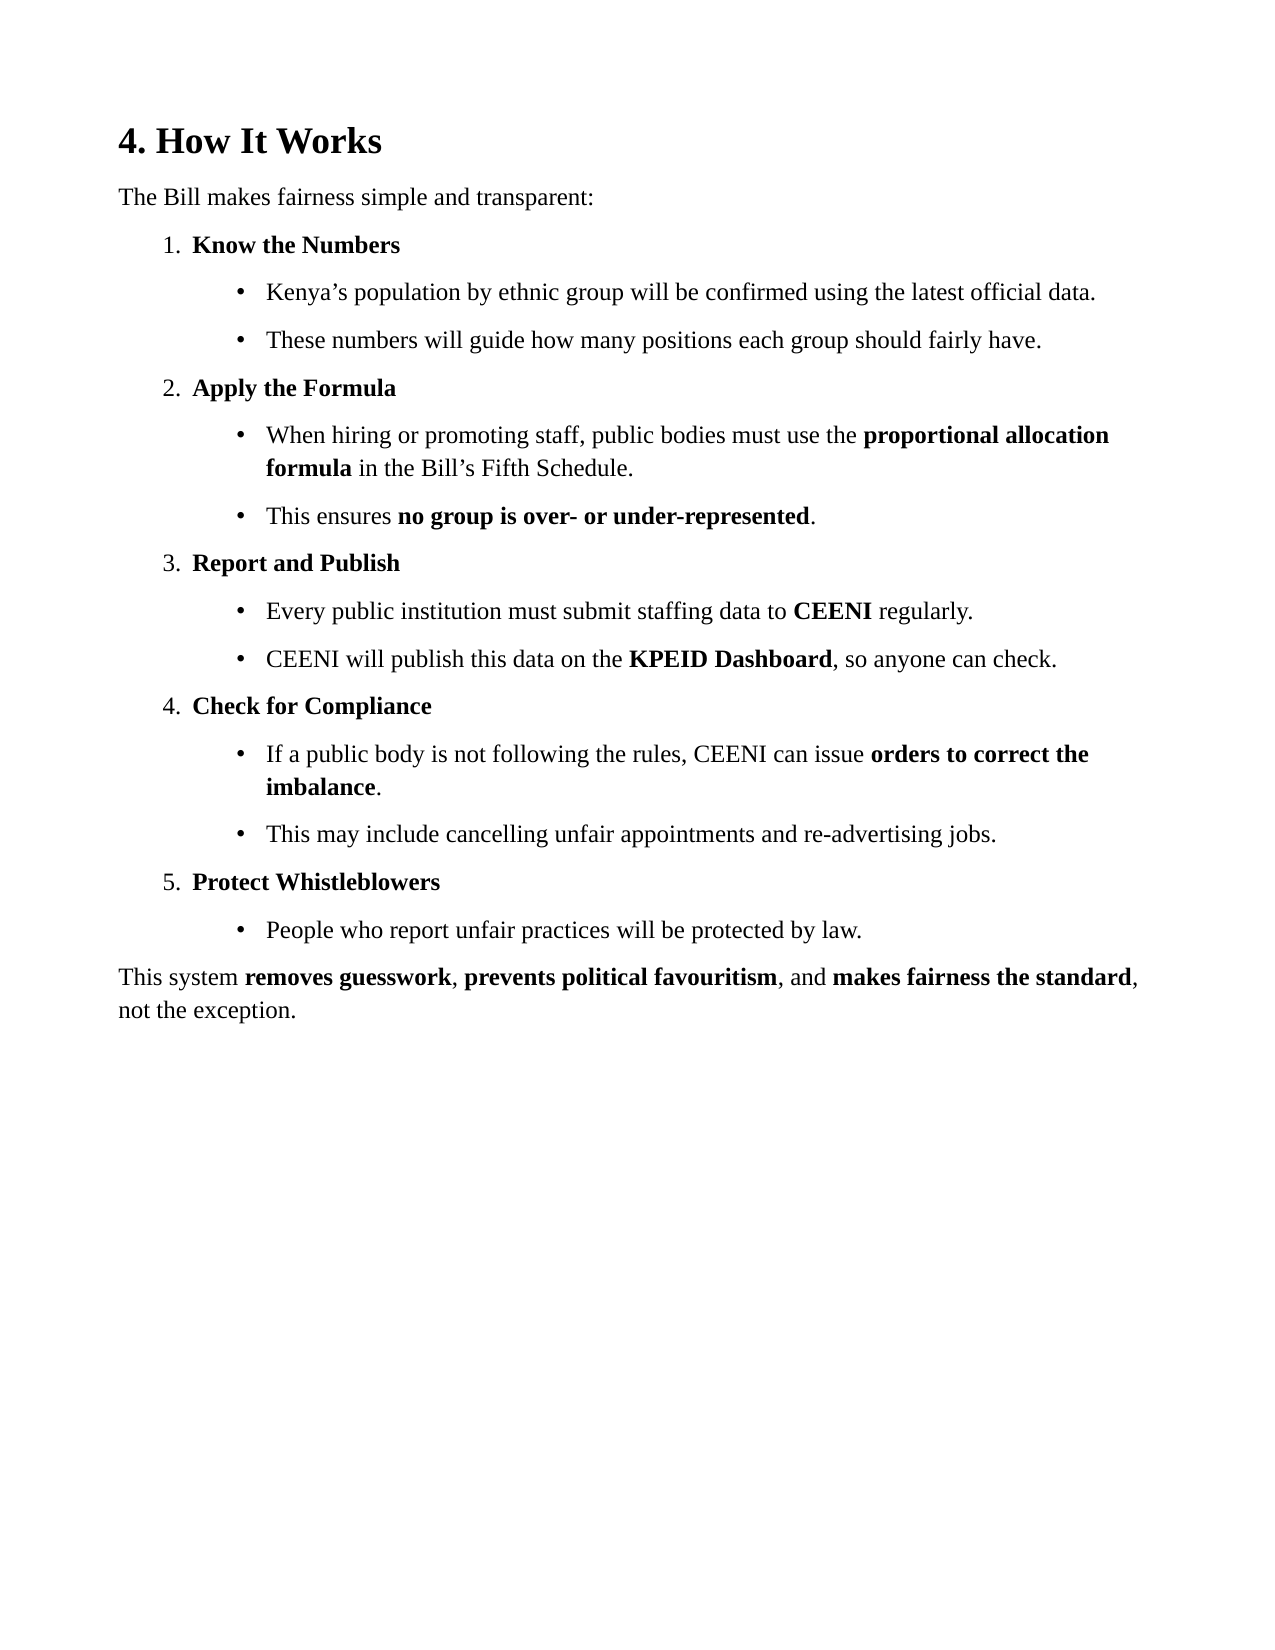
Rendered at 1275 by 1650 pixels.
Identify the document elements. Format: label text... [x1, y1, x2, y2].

list People who report unfair practices will be protected by law. [236, 915, 1157, 943]
list Protect Whistleblowers [162, 867, 1157, 896]
list This may include cancelling unfair appointments and re-advertising jobs. [236, 819, 1157, 848]
list This ensures no group is over- or under-represented. [236, 501, 1157, 530]
list Check for Compliance [162, 691, 1157, 720]
subtitle 4. How It Works [118, 118, 1157, 161]
list These numbers will guide how many positions each group should fairly have. [236, 325, 1157, 354]
list Know the Numbers [162, 230, 1157, 259]
list If a public body is not following the rules, CEENI can issue orders to correct the imbalance. [236, 739, 1157, 801]
list Apply the Formula [162, 373, 1157, 401]
text The Bill makes fairness simple and transparent: [118, 182, 1157, 211]
list Every public institution must submit staffing data to CEENI regularly. [236, 596, 1157, 625]
list CEENI will publish this data on the KPEID Dashboard, so anyone can check. [236, 644, 1157, 672]
text This system removes guesswork, prevents political favouritism, and makes fairness the standard, not the exception. [118, 962, 1157, 1024]
list Report and Publish [162, 548, 1157, 577]
list When hiring or promoting staff, public bodies must use the proportional allocation formula in the Bill’s Fifth Schedule. [236, 420, 1157, 482]
list Kenya’s population by ethnic group will be confirmed using the latest official data. [236, 277, 1157, 306]
